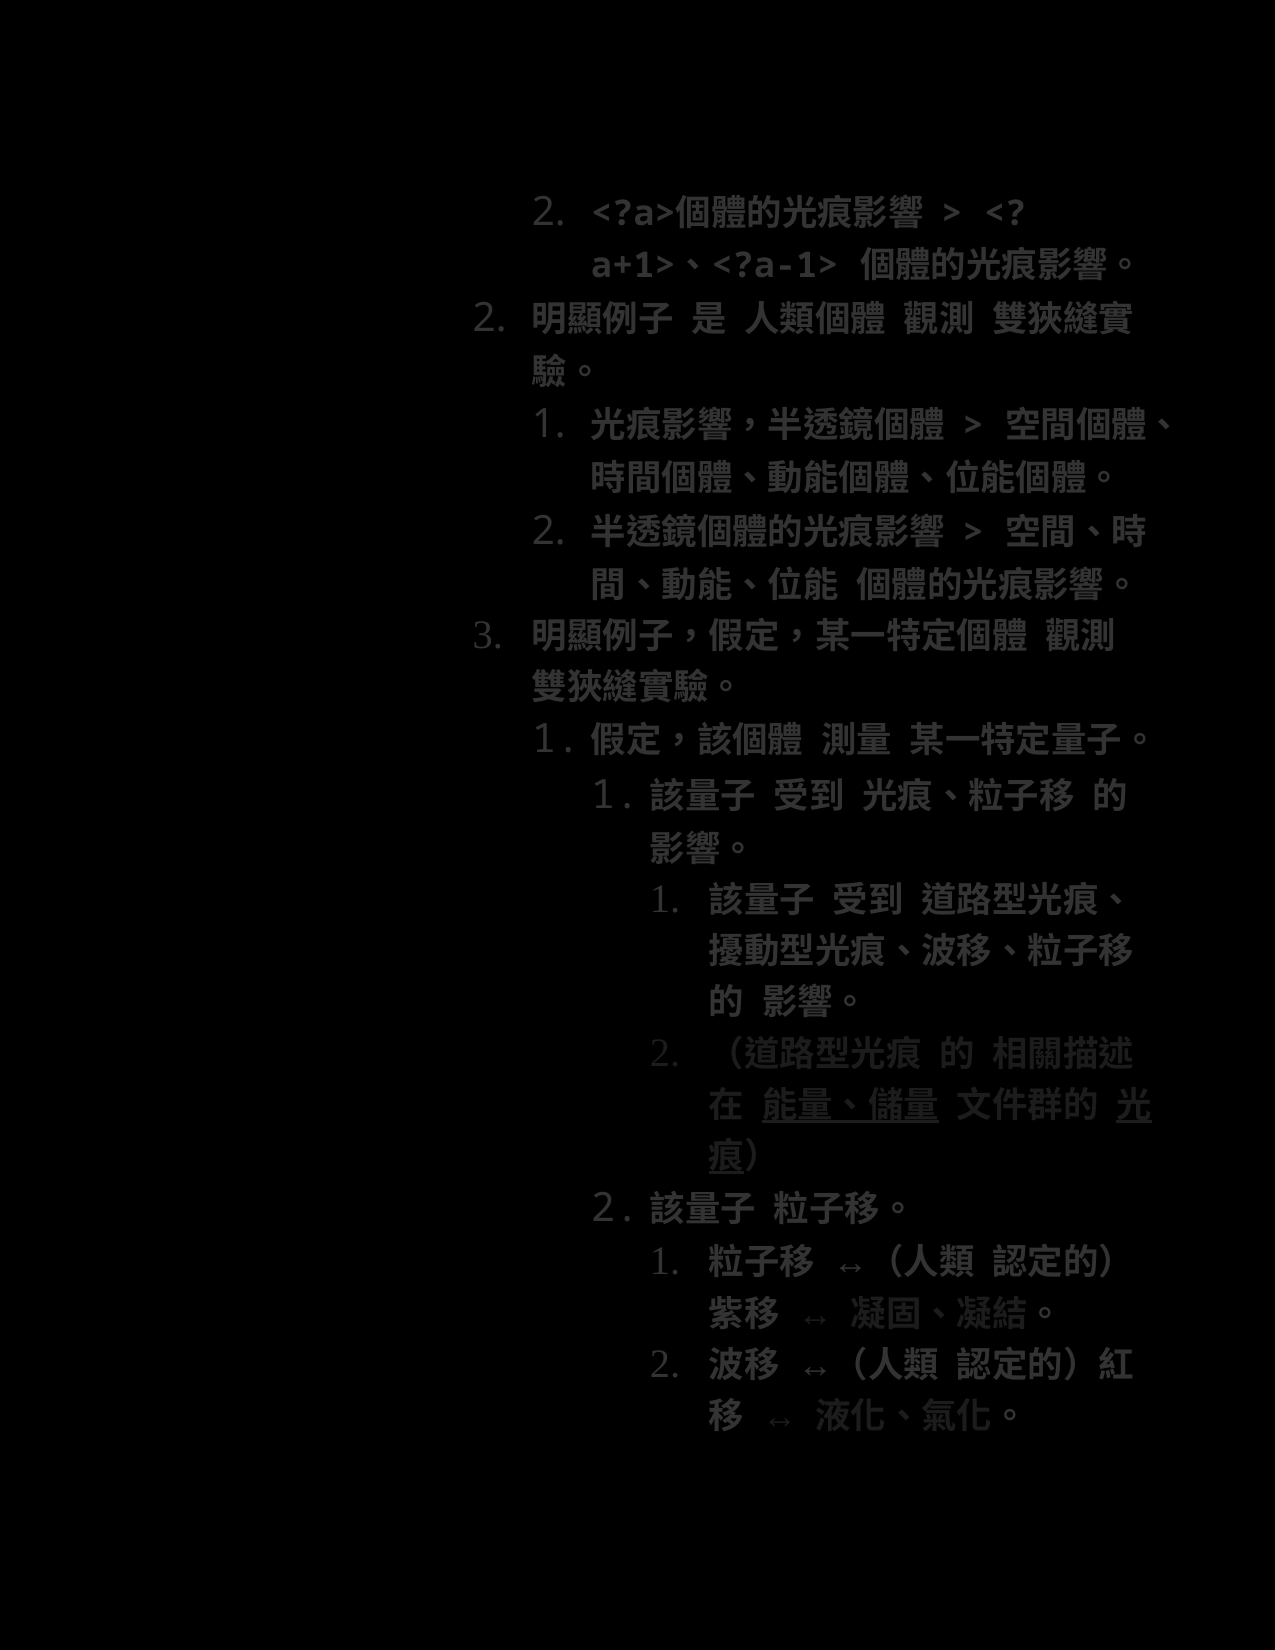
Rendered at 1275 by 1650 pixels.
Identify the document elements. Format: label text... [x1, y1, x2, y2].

list 粒子移 ↔（人類 認定的）紫移 ↔ 凝固、凝結。 [649, 1234, 1157, 1336]
list 該量子 受到 道路型光痕、擾動型光痕、波移、粒子移 的 影響。 [649, 871, 1157, 1025]
list 假定，該個體 測量 某一特定量子。 [532, 710, 1157, 765]
list 半透鏡個體的光痕影響 > 空間、時間、動能、位能 個體的光痕影響。 [532, 501, 1157, 607]
list 明顯例子 是 人類個體 觀測 雙狹縫實驗。 [472, 288, 1157, 394]
list 明顯例子，假定，某一特定個體 觀測 雙狹縫實驗。 [472, 607, 1157, 710]
list （道路型光痕 的 相關描述在 能量、儲量 文件群的 光痕） [649, 1025, 1157, 1179]
list 該量子 粒子移。 [591, 1179, 1157, 1234]
list <?a>個體的光痕影響 > <?a+1>、<?a-1> 個體的光痕影響。 [532, 182, 1157, 288]
list 波移 ↔（人類 認定的）紅移 ↔ 液化、氣化。 [649, 1336, 1157, 1439]
list 該量子 受到 光痕、粒子移 的 影響。 [591, 765, 1157, 871]
list 光痕影響，半透鏡個體 > 空間個體、時間個體、動能個體、位能個體。 [532, 394, 1157, 501]
